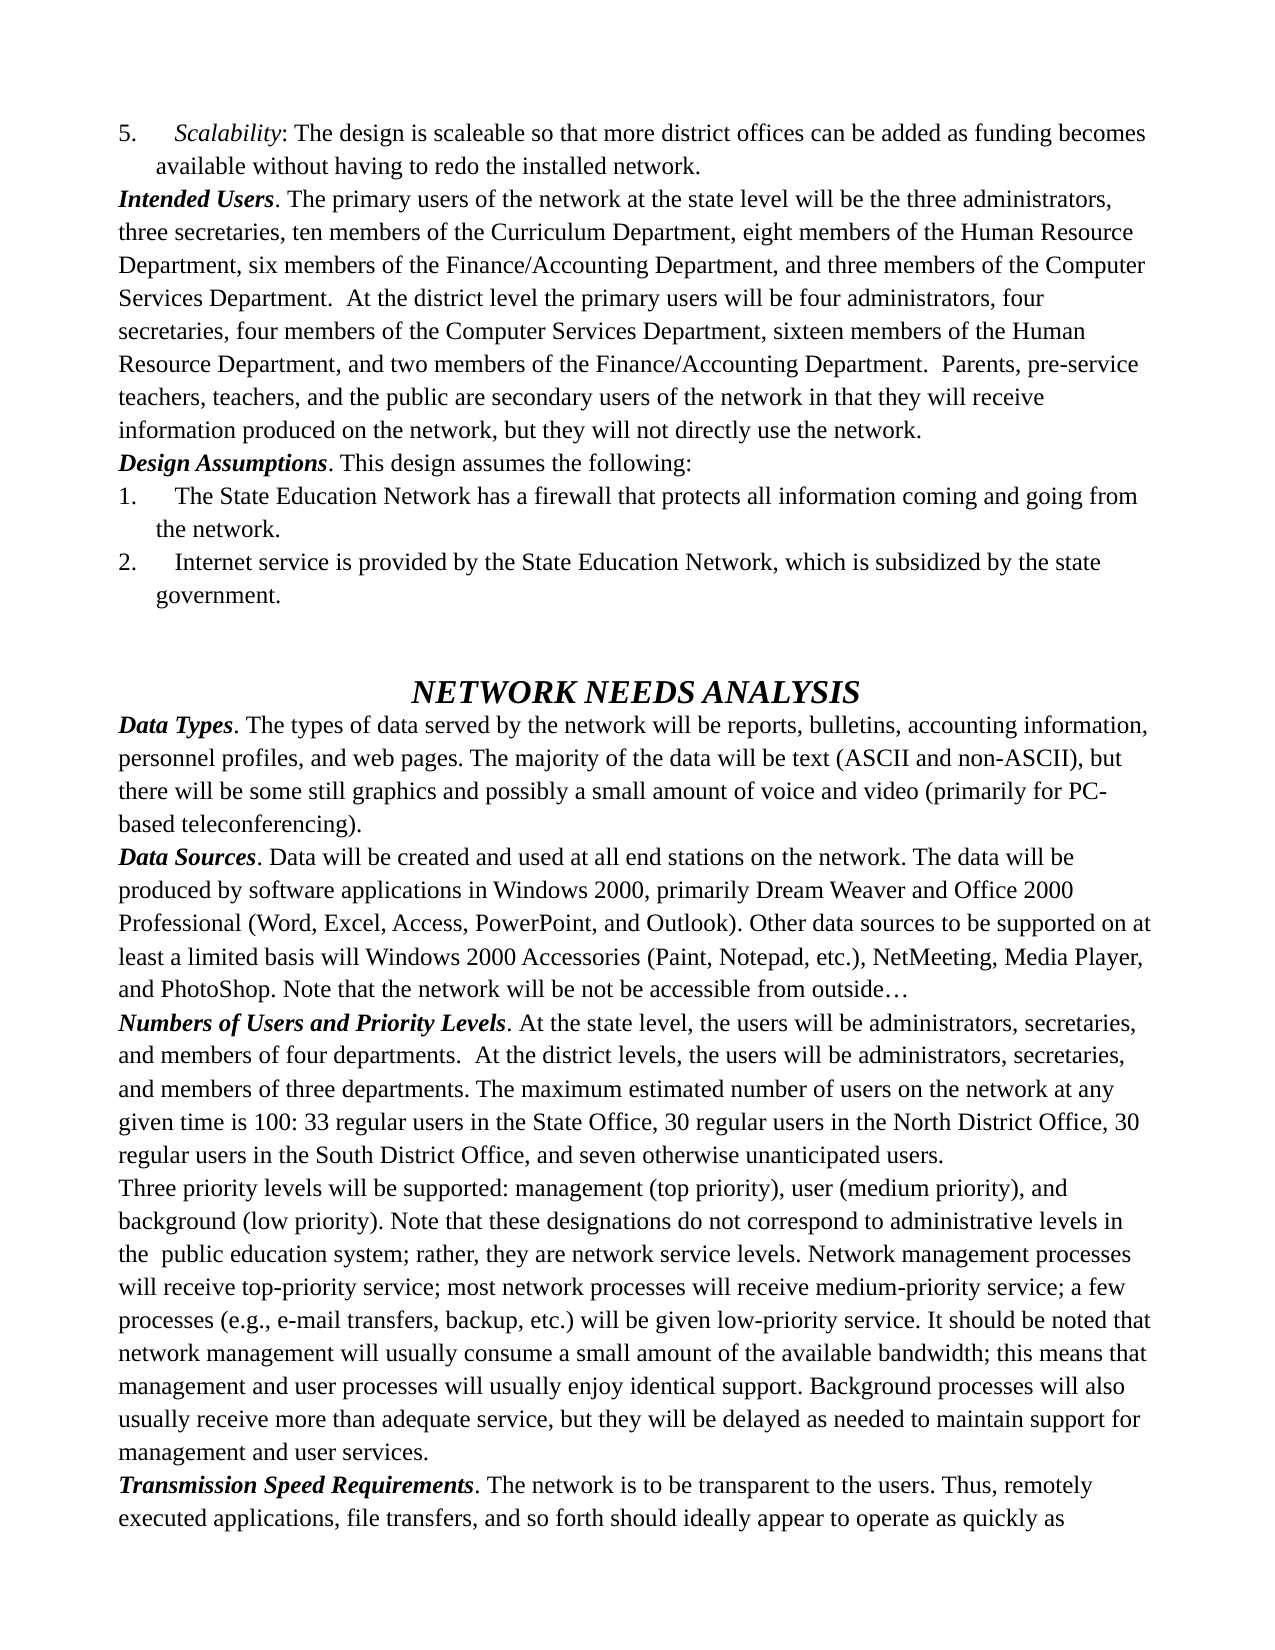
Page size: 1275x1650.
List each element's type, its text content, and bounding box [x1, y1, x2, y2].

text 5. Scalability: The design is scaleable so that more district offices can be added as funding becomes available without having to redo the installed network. [118, 118, 1157, 180]
text Transmission Speed Requirements. The network is to be transparent to the users. Thus, remotely executed applications, file transfers, and so forth should ideally appear to operate as quickly as [118, 1470, 1157, 1532]
text Design Assumptions. This design assumes the following: [118, 448, 1157, 477]
text 1. The State Education Network has a firewall that protects all information coming and going from the network. [118, 481, 1157, 543]
text Intended Users. The primary users of the network at the state level will be the three administrators, three secretaries, ten members of the Curriculum Department, eight members of the Human Resource Department, six members of the Finance/Accounting Department, and three members of the Computer Services Department. At the district level the primary users will be four administrators, four secretaries, four members of the Computer Services Department, sixteen members of the Human Resource Department, and two members of the Finance/Accounting Department. Parents, pre-service teachers, teachers, and the public are secondary users of the network in that they will receive information produced on the network, but they will not directly use the network. [118, 184, 1157, 444]
text Three priority levels will be supported: management (top priority), user (medium priority), and background (low priority). Note that these designations do not correspond to administrative levels in the public education system; rather, they are network service levels. Network management processes will receive top-priority service; most network processes will receive medium-priority service; a few processes (e.g., e-mail transfers, backup, etc.) will be given low-priority service. It should be noted that network management will usually consume a small amount of the available bandwidth; this means that management and user processes will usually enjoy identical support. Background processes will also usually receive more than adequate service, but they will be delayed as needed to maintain support for management and user services. [118, 1173, 1157, 1466]
text 2. Internet service is provided by the State Education Network, which is subsidized by the state government. [118, 547, 1157, 609]
subtitle NETWORK NEEDS ANALYSIS [118, 672, 1157, 710]
text Data Types. The types of data served by the network will be reports, bulletins, accounting information, personnel profiles, and web pages. The majority of the data will be text (ASCII and non-ASCII), but there will be some still graphics and possibly a small amount of voice and video (primarily for PC-based teleconferencing). [118, 710, 1157, 838]
text Numbers of Users and Priority Levels. At the state level, the users will be administrators, secretaries, and members of four departments. At the district levels, the users will be administrators, secretaries, and members of three departments. The maximum estimated number of users on the network at any given time is 100: 33 regular users in the State Office, 30 regular users in the North District Office, 30 regular users in the South District Office, and seven otherwise unanticipated users. [118, 1008, 1157, 1168]
text Data Sources. Data will be created and used at all end stations on the network. The data will be produced by software applications in Windows 2000, primarily Dream Weaver and Office 2000 Professional (Word, Excel, Access, PowerPoint, and Outlook). Other data sources to be supported on at least a limited basis will Windows 2000 Accessories (Paint, Notepad, etc.), NetMeeting, Media Player, and PhotoShop. Note that the network will be not be accessible from outside… [118, 842, 1157, 1003]
